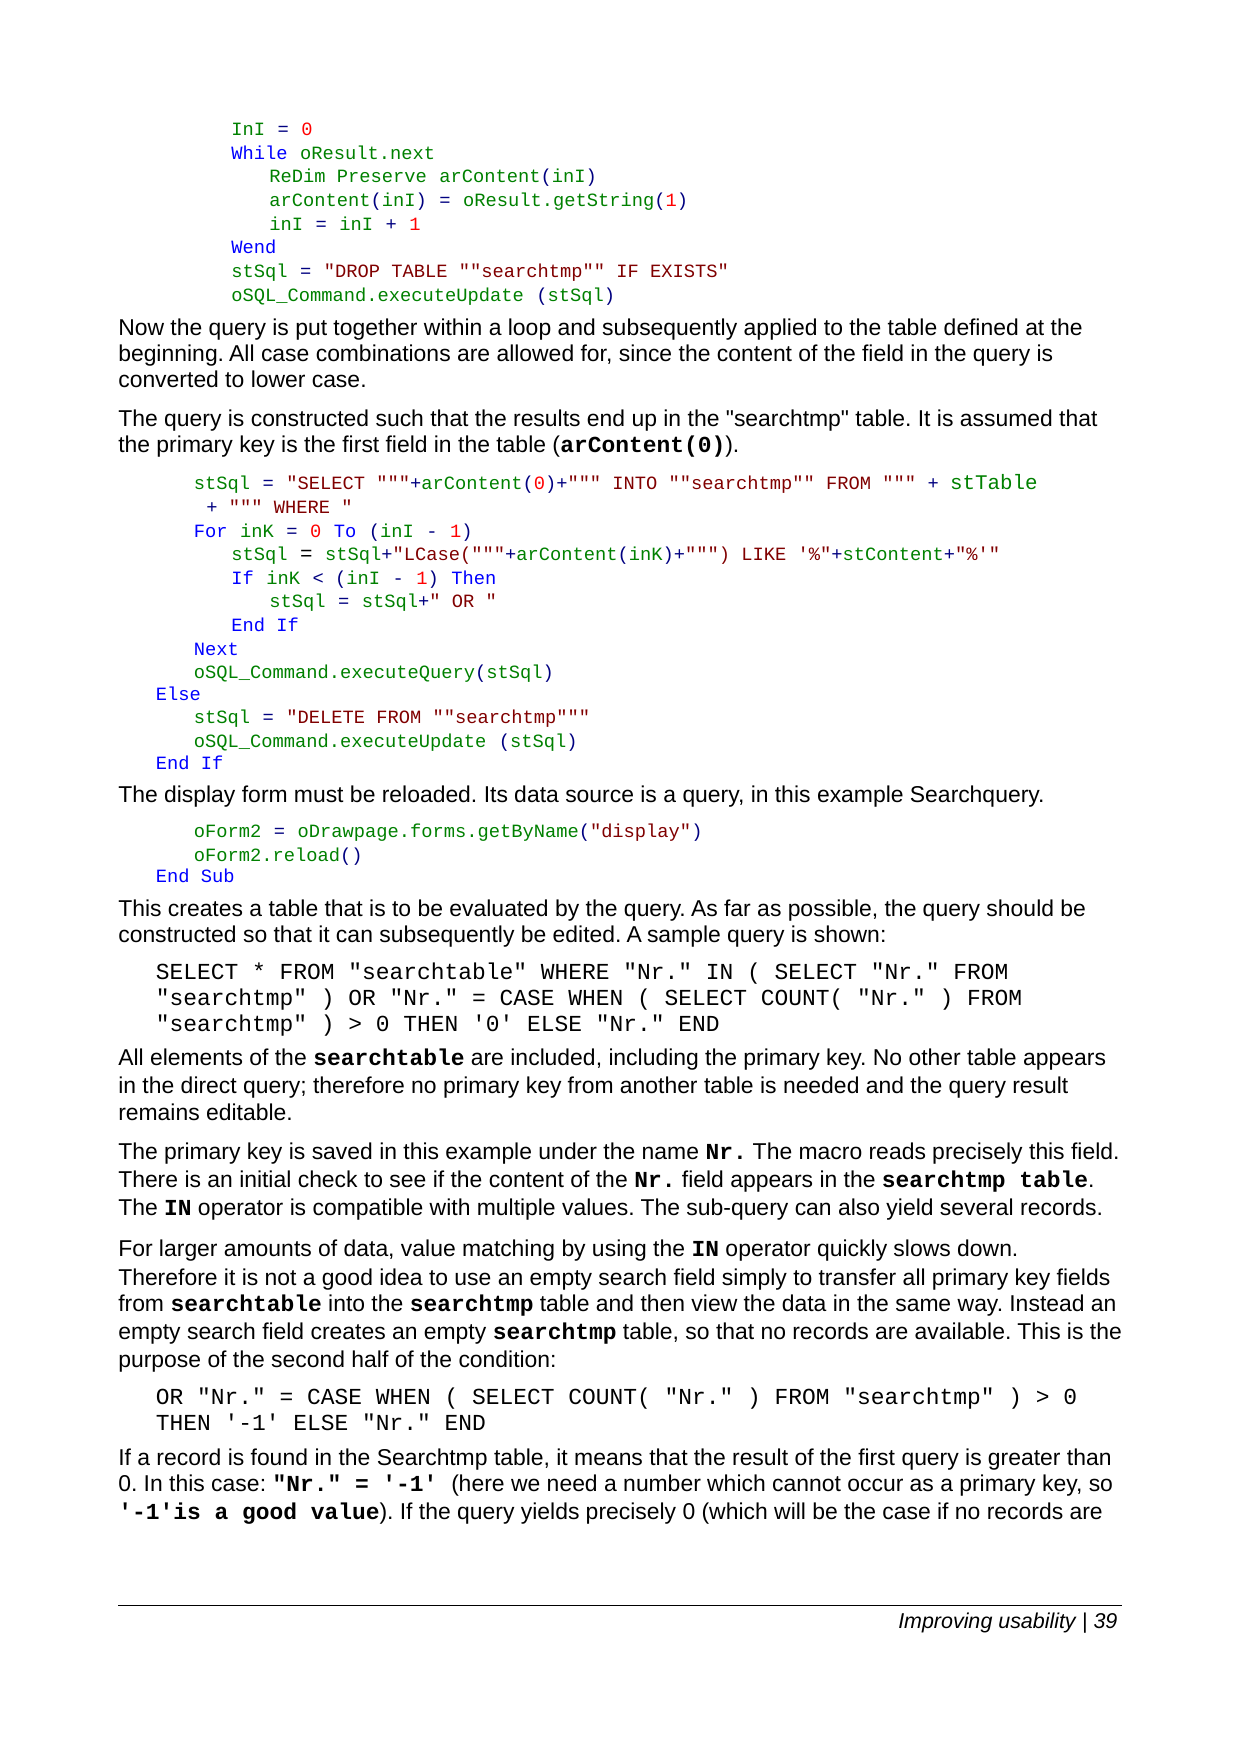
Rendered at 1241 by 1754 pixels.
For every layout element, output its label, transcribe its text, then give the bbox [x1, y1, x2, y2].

text All elements of the searchtable are included, including the primary key. No other table appears in the direct query; therefore no primary key from another table is needed and the query result remains editable. [118, 1044, 1122, 1125]
text For inK = 0 To (inI - 1) [156, 519, 1122, 543]
text Wend [156, 236, 1122, 260]
text Else [156, 685, 1122, 706]
text arContent(inI) = oResult.getString(1) [156, 189, 1122, 213]
text oSQL_Command.executeUpdate (stSql) [156, 730, 1122, 754]
text The display form must be reloaded. Its data source is a query, in this example Searchquery. [118, 781, 1122, 807]
text End Sub [156, 867, 1122, 888]
text stSql = "DELETE FROM ""searchtmp""" [156, 706, 1122, 730]
text Now the query is put together within a loop and subsequently applied to the table defined at the beginning. All case combinations are allowed for, since the content of the field in the query is converted to lower case. [118, 313, 1122, 393]
text stSql = stSql+" OR " [156, 591, 1122, 614]
text oSQL_Command.executeQuery(stSql) [156, 661, 1122, 685]
text stSql = stSql+"LCase("""+arContent(inK)+""") LIKE '%"+stContent+"%'" [156, 543, 1122, 567]
text InI = 0 [156, 118, 1122, 142]
text The primary key is saved in this example under the name Nr. The macro reads precisely this field. There is an initial check to see if the content of the Nr. field appears in the searchtmp table. The IN operator is compatible with multiple values. The sub-query can also yield several records. [118, 1138, 1122, 1223]
text Next [156, 638, 1122, 661]
text oForm2 = oDrawpage.forms.getByName("display") [156, 820, 1122, 844]
text If a record is found in the Searchtmp table, it means that the result of the first query is greater than 0. In this case: "Nr." = '-1' (here we need a number which cannot occur as a primary key, so '-1'is a good value). If the query yields precisely 0 (which will be the case if no records are [118, 1443, 1122, 1526]
text For larger amounts of data, value matching by using the IN operator quickly slows down. Therefore it is not a good idea to use an empty search field simply to transfer all primary key fields from searchtable into the searchtmp table and then view the data in the same way. Instead an empty search field creates an empty searchtmp table, so that no records are available. This is the purpose of the second half of the condition: [118, 1235, 1122, 1373]
text OR "Nr." = CASE WHEN ( SELECT COUNT( "Nr." ) FROM "searchtmp" ) > 0 THEN '-1' ELSE "Nr." END [156, 1385, 1122, 1437]
text inI = inI + 1 [156, 213, 1122, 236]
text SELECT * FROM "searchtable" WHERE "Nr." IN ( SELECT "Nr." FROM "searchtmp" ) OR "Nr." = CASE WHEN ( SELECT COUNT( "Nr." ) FROM "searchtmp" ) > 0 THEN '0' ELSE "Nr." END [156, 960, 1122, 1038]
text End If [156, 754, 1122, 775]
text This creates a table that is to be evaluated by the query. As far as possible, the query should be constructed so that it can subsequently be edited. A sample query is shown: [118, 895, 1122, 947]
text While oResult.next [156, 142, 1122, 165]
text If inK < (inI - 1) Then [156, 567, 1122, 591]
text stSql = "SELECT """+arContent(0)+""" INTO ""searchtmp"" FROM """ + stTable + """ WHERE " [156, 472, 1122, 519]
text The query is constructed such that the results end up in the "searchtmp" table. It is assumed that the primary key is the first field in the table (arContent(0)). [118, 405, 1122, 460]
text ReDim Preserve arContent(inI) [156, 165, 1122, 189]
text stSql = "DROP TABLE ""searchtmp"" IF EXISTS" [156, 260, 1122, 284]
text End If [156, 614, 1122, 638]
text oForm2.reload() [156, 844, 1122, 867]
text oSQL_Command.executeUpdate (stSql) [156, 284, 1122, 307]
